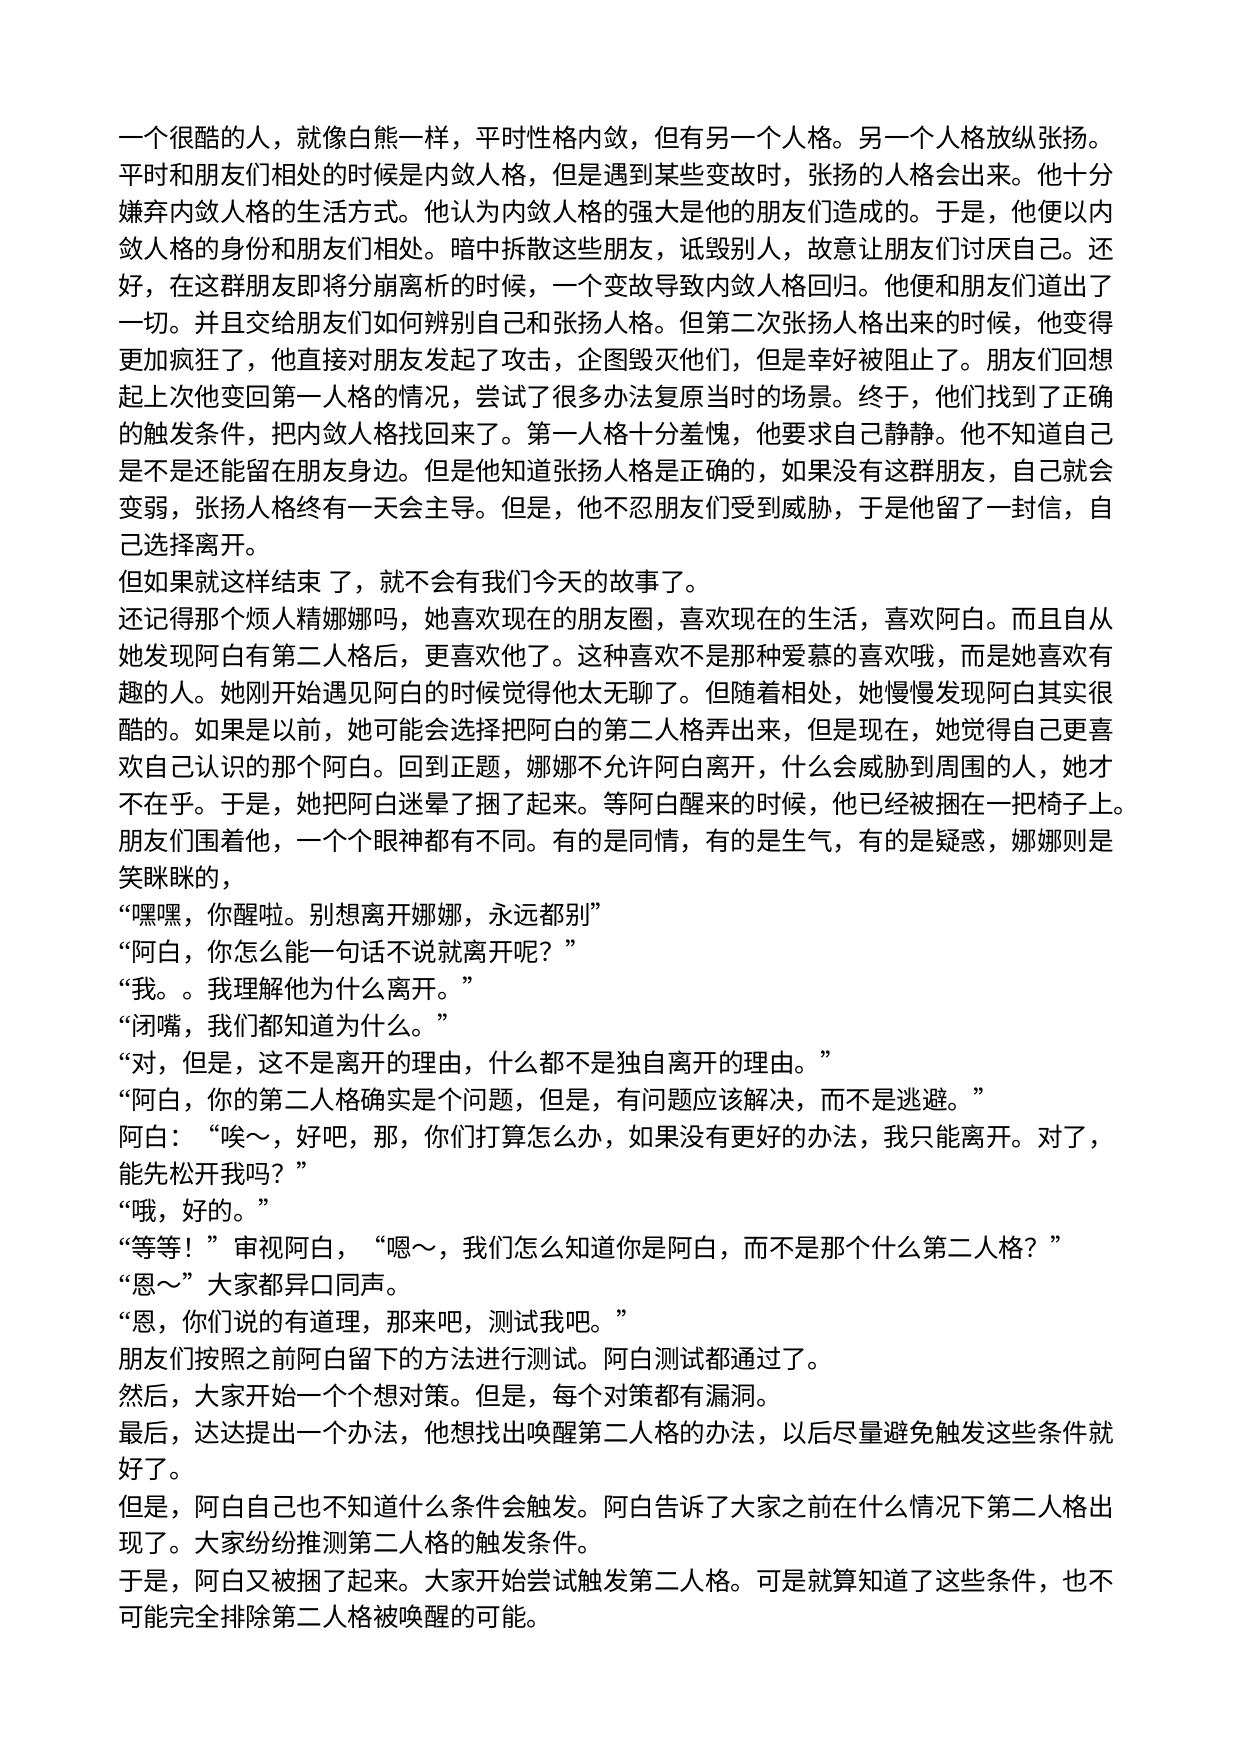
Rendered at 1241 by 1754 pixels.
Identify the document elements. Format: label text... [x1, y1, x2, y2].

text “嘿嘿，你醒啦。别想离开娜娜，永远都别” [118, 895, 1122, 932]
text 但是，阿白自己也不知道什么条件会触发。阿白告诉了大家之前在什么情况下第二人格出现了。大家纷纷推测第二人格的触发条件。 [118, 1486, 1122, 1560]
text 然后，大家开始一个个想对策。但是，每个对策都有漏洞。 [118, 1375, 1122, 1412]
text “对，但是，这不是离开的理由，什么都不是独自离开的理由。” [118, 1043, 1122, 1079]
text 阿白：“唉～，好吧，那，你们打算怎么办，如果没有更好的办法，我只能离开。对了，能先松开我吗？” [118, 1117, 1122, 1191]
text “阿白，你怎么能一句话不说就离开呢？” [118, 932, 1122, 969]
text “阿白，你的第二人格确实是个问题，但是，有问题应该解决，而不是逃避。” [118, 1079, 1122, 1117]
text 但如果就这样结束 了，就不会有我们今天的故事了。 [118, 562, 1122, 599]
text “哦，好的。” [118, 1191, 1122, 1227]
text 于是，阿白又被捆了起来。大家开始尝试触发第二人格。可是就算知道了这些条件，也不可能完全排除第二人格被唤醒的可能。 [118, 1560, 1122, 1634]
text 朋友们按照之前阿白留下的方法进行测试。阿白测试都通过了。 [118, 1338, 1122, 1375]
text “我。。我理解他为什么离开。” [118, 969, 1122, 1006]
text “恩，你们说的有道理，那来吧，测试我吧。” [118, 1301, 1122, 1338]
text 最后，达达提出一个办法，他想找出唤醒第二人格的办法，以后尽量避免触发这些条件就好了。 [118, 1412, 1122, 1486]
text 一个很酷的人，就像白熊一样，平时性格内敛，但有另一个人格。另一个人格放纵张扬。平时和朋友们相处的时候是内敛人格，但是遇到某些变故时，张扬的人格会出来。他十分嫌弃内敛人格的生活方式。他认为内敛人格的强大是他的朋友们造成的。于是，他便以内敛人格的身份和朋友们相处。暗中拆散这些朋友，诋毁别人，故意让朋友们讨厌自己。还好，在这群朋友即将分崩离析的时候，一个变故导致内敛人格回归。他便和朋友们道出了一切。并且交给朋友们如何辨别自己和张扬人格。但第二次张扬人格出来的时候，他变得更加疯狂了，他直接对朋友发起了攻击，企图毁灭他们，但是幸好被阻止了。朋友们回想起上次他变回第一人格的情况，尝试了很多办法复原当时的场景。终于，他们找到了正确的触发条件，把内敛人格找回来了。第一人格十分羞愧，他要求自己静静。他不知道自己是不是还能留在朋友身边。但是他知道张扬人格是正确的，如果没有这群朋友，自己就会变弱，张扬人格终有一天会主导。但是，他不忍朋友们受到威胁，于是他留了一封信，自己选择离开。 [118, 118, 1122, 562]
text 还记得那个烦人精娜娜吗，她喜欢现在的朋友圈，喜欢现在的生活，喜欢阿白。而且自从她发现阿白有第二人格后，更喜欢他了。这种喜欢不是那种爱慕的喜欢哦，而是她喜欢有趣的人。她刚开始遇见阿白的时候觉得他太无聊了。但随着相处，她慢慢发现阿白其实很酷的。如果是以前，她可能会选择把阿白的第二人格弄出来，但是现在，她觉得自己更喜欢自己认识的那个阿白。回到正题，娜娜不允许阿白离开，什么会威胁到周围的人，她才不在乎。于是，她把阿白迷晕了捆了起来。等阿白醒来的时候，他已经被捆在一把椅子上。朋友们围着他，一个个眼神都有不同。有的是同情，有的是生气，有的是疑惑，娜娜则是笑眯眯的， [118, 599, 1122, 895]
text “恩～”大家都异口同声。 [118, 1264, 1122, 1301]
text “闭嘴，我们都知道为什么。” [118, 1006, 1122, 1043]
text “等等！”审视阿白，“嗯～，我们怎么知道你是阿白，而不是那个什么第二人格？” [118, 1227, 1122, 1264]
